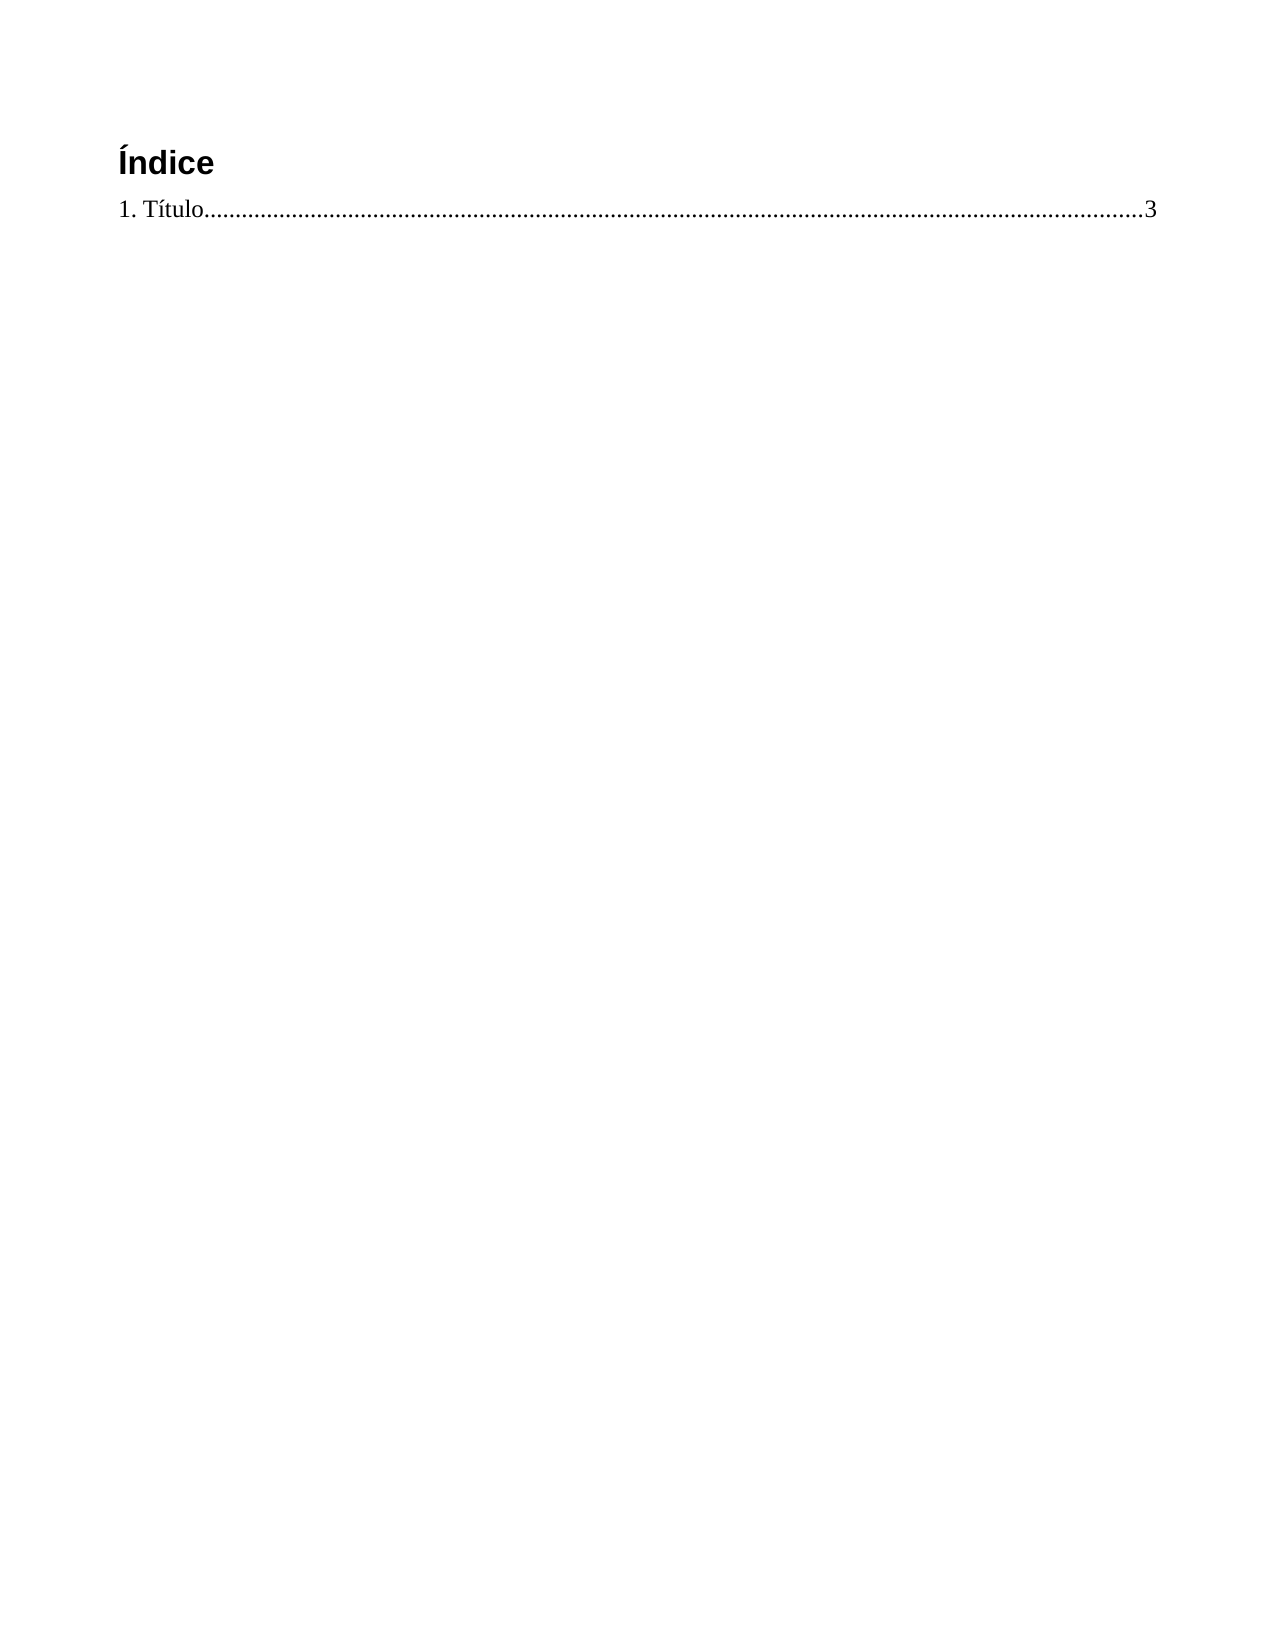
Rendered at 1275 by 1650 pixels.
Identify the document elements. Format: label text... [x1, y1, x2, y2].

subtitle Índice [118, 143, 1157, 182]
text 1. Título 3 [118, 194, 1157, 223]
